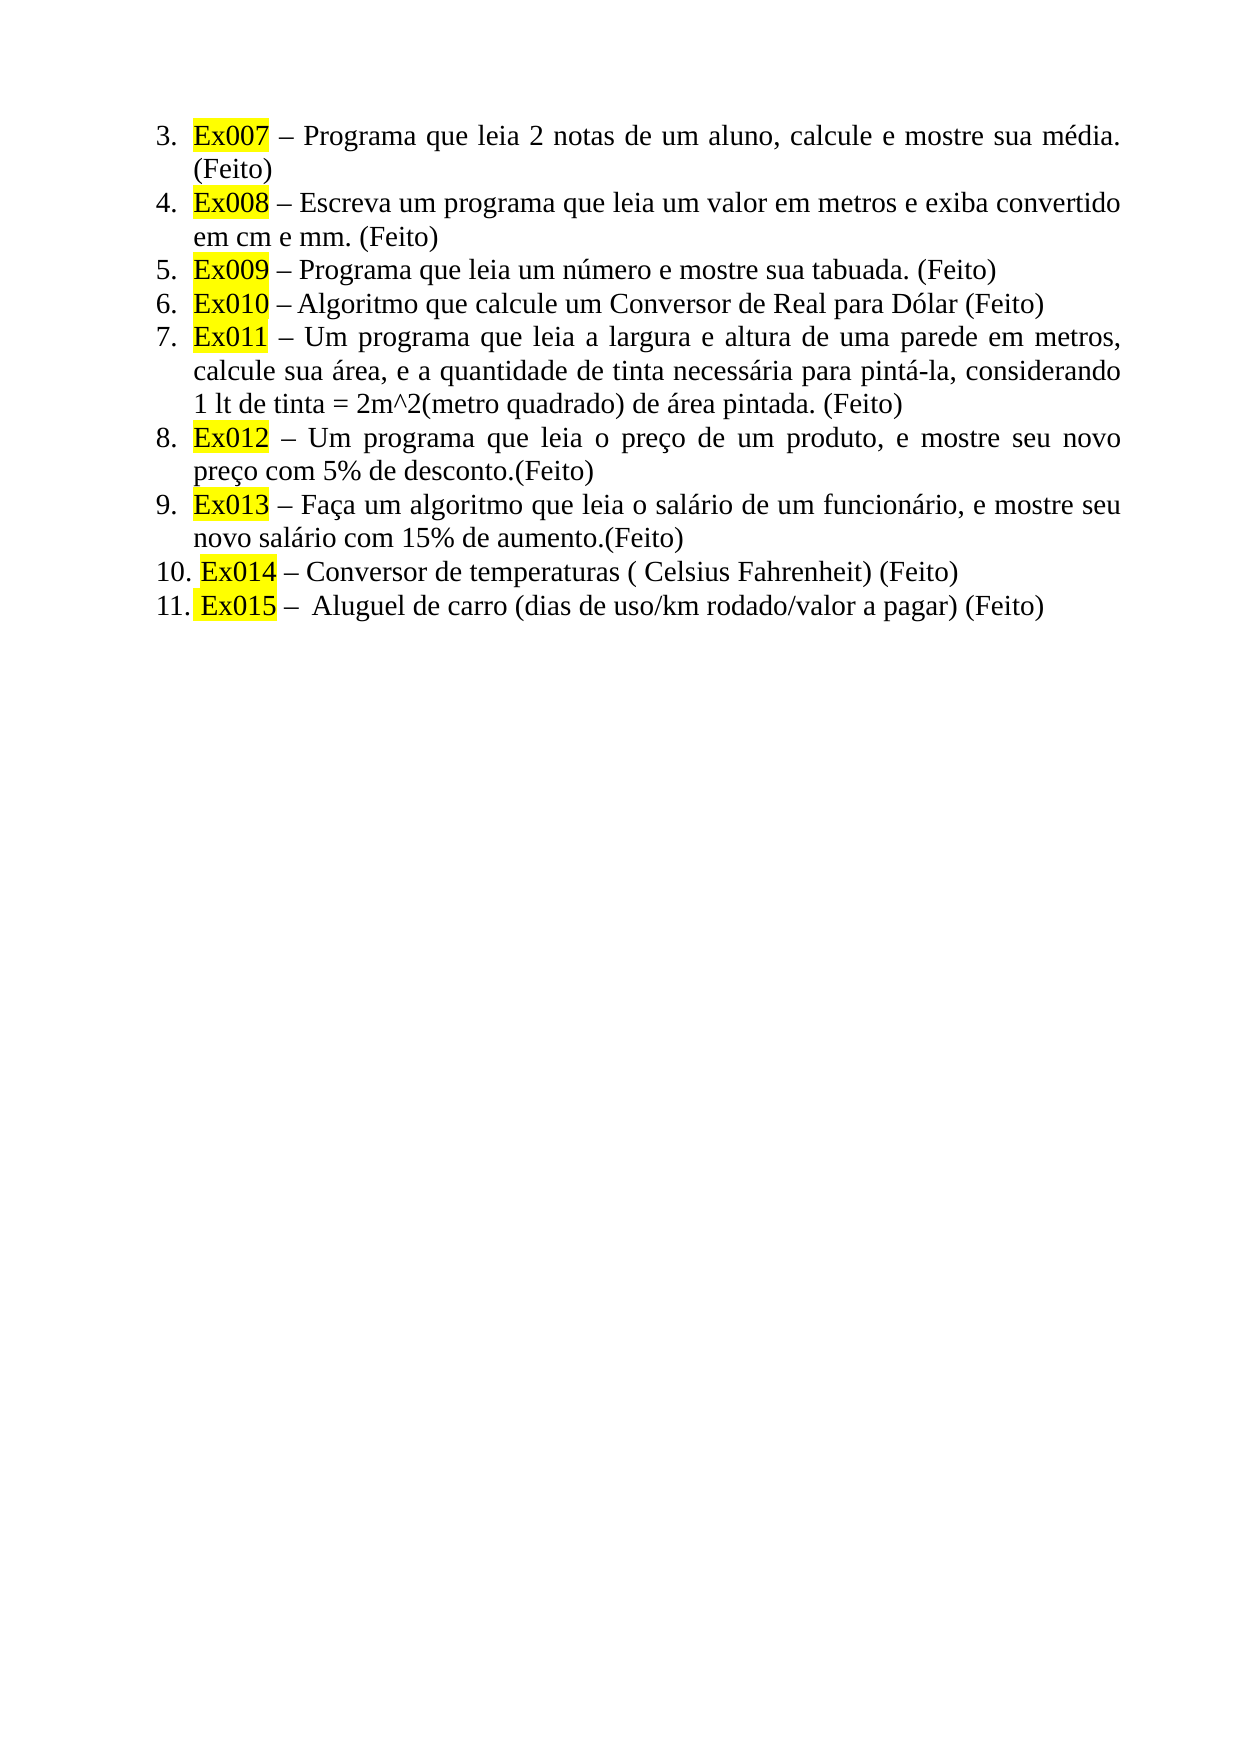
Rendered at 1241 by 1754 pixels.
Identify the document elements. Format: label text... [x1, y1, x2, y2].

list Ex010 – Algoritmo que calcule um Conversor de Real para Dólar (Feito) [156, 286, 1122, 319]
list Ex014 – Conversor de temperaturas ( Celsius Fahrenheit) (Feito) [156, 554, 1122, 588]
list Ex012 – Um programa que leia o preço de um produto, e mostre seu novo preço com 5% de desconto.(Feito) [156, 420, 1122, 487]
list Ex008 – Escreva um programa que leia um valor em metros e exiba convertido em cm e mm. (Feito) [156, 185, 1122, 252]
list Ex007 – Programa que leia 2 notas de um aluno, calcule e mostre sua média.(Feito) [156, 118, 1122, 185]
list Ex011 – Um programa que leia a largura e altura de uma parede em metros, calcule sua área, e a quantidade de tinta necessária para pintá-la, considerando 1 lt de tinta = 2m^2(metro quadrado) de área pintada. (Feito) [156, 319, 1122, 420]
list Ex009 – Programa que leia um número e mostre sua tabuada. (Feito) [156, 252, 1122, 286]
list Ex013 – Faça um algoritmo que leia o salário de um funcionário, e mostre seu novo salário com 15% de aumento.(Feito) [156, 487, 1122, 554]
list Ex015 – Aluguel de carro (dias de uso/km rodado/valor a pagar) (Feito) [156, 588, 1122, 621]
